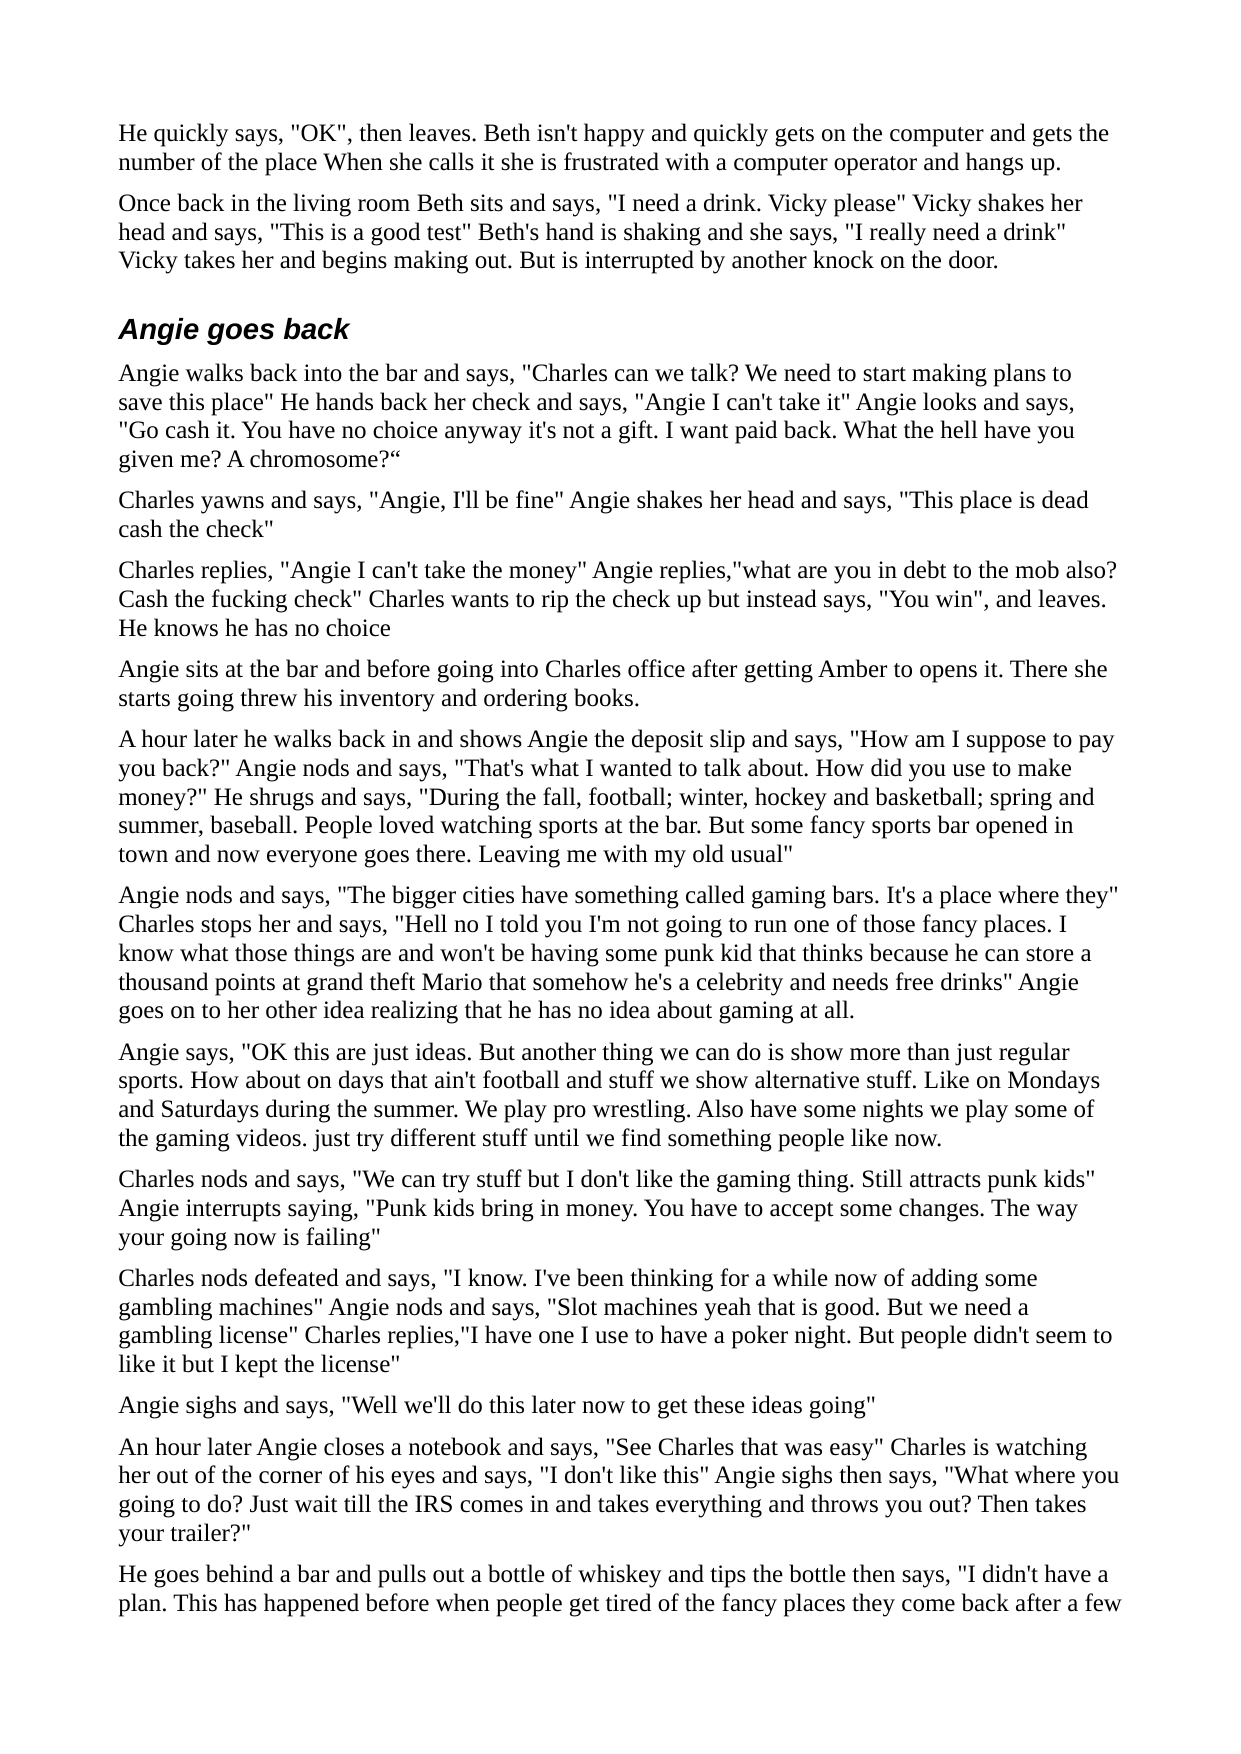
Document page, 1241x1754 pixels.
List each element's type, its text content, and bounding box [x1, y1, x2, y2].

text Once back in the living room Beth sits and says, "I need a drink. Vicky please" Vicky shakes her head and says, "This is a good test" Beth's hand is shaking and she says, "I really need a drink" Vicky takes her and begins making out. But is interrupted by another knock on the door. [118, 188, 1122, 274]
text Charles nods defeated and says, "I know. I've been thinking for a while now of adding some gambling machines" Angie nods and says, "Slot machines yeah that is good. But we need a gambling license" Charles replies,"I have one I use to have a poker night. But people didn't seem to like it but I kept the license" [118, 1263, 1122, 1378]
text He quickly says, "OK", then leaves. Beth isn't happy and quickly gets on the computer and gets the number of the place When she calls it she is frustrated with a computer operator and hangs up. [118, 118, 1122, 176]
text An hour later Angie closes a notebook and says, "See Charles that was easy" Charles is watching her out of the corner of his eyes and says, "I don't like this" Angie sighs then says, "What where you going to do? Just wait till the IRS comes in and takes everything and throws you out? Then takes your trailer?" [118, 1432, 1122, 1547]
text Charles nods and says, "We can try stuff but I don't like the gaming thing. Still attracts punk kids" Angie interrupts saying, "Punk kids bring in money. You have to accept some changes. The way your going now is failing" [118, 1164, 1122, 1250]
text He goes behind a bar and pulls out a bottle of whiskey and tips the bottle then says, "I didn't have a plan. This has happened before when people get tired of the fancy places they come back after a few [118, 1559, 1122, 1617]
subtitle Angie goes back [118, 312, 1122, 345]
text Angie nods and says, "The bigger cities have something called gaming bars. It's a place where they" Charles stops her and says, "Hell no I told you I'm not going to run one of those fancy places. I know what those things are and won't be having some punk kid that thinks because he can store a thousand points at grand theft Mario that somehow he's a celebrity and needs free drinks" Angie goes on to her other idea realizing that he has no idea about gaming at all. [118, 880, 1122, 1024]
text Angie says, "OK this are just ideas. But another thing we can do is show more than just regular sports. How about on days that ain't football and stuff we show alternative stuff. Like on Mondays and Saturdays during the summer. We play pro wrestling. Also have some nights we play some of the gaming videos. just try different stuff until we find something people like now. [118, 1037, 1122, 1152]
text Charles yawns and says, "Angie, I'll be fine" Angie shakes her head and says, "This place is dead cash the check" [118, 485, 1122, 543]
text Charles replies, "Angie I can't take the money" Angie replies,"what are you in debt to the mob also? Cash the fucking check" Charles wants to rip the check up but instead says, "You win", and leaves. He knows he has no choice [118, 555, 1122, 642]
text Angie sighs and says, "Well we'll do this later now to get these ideas going" [118, 1390, 1122, 1419]
text A hour later he walks back in and shows Angie the deposit slip and says, "How am I suppose to pay you back?" Angie nods and says, "That's what I wanted to talk about. How did you use to make money?" He shrugs and says, "During the fall, football; winter, hockey and basketball; spring and summer, baseball. People loved watching sports at the bar. But some fancy sports bar opened in town and now everyone goes there. Leaving me with my old usual" [118, 724, 1122, 868]
text Angie walks back into the bar and says, "Charles can we talk? We need to start making plans to save this place" He hands back her check and says, "Angie I can't take it" Angie looks and says, "Go cash it. You have no choice anyway it's not a gift. I want paid back. What the hell have you given me? A chromosome?“ [118, 358, 1122, 473]
text Angie sits at the bar and before going into Charles office after getting Amber to opens it. There she starts going threw his inventory and ordering books. [118, 654, 1122, 712]
